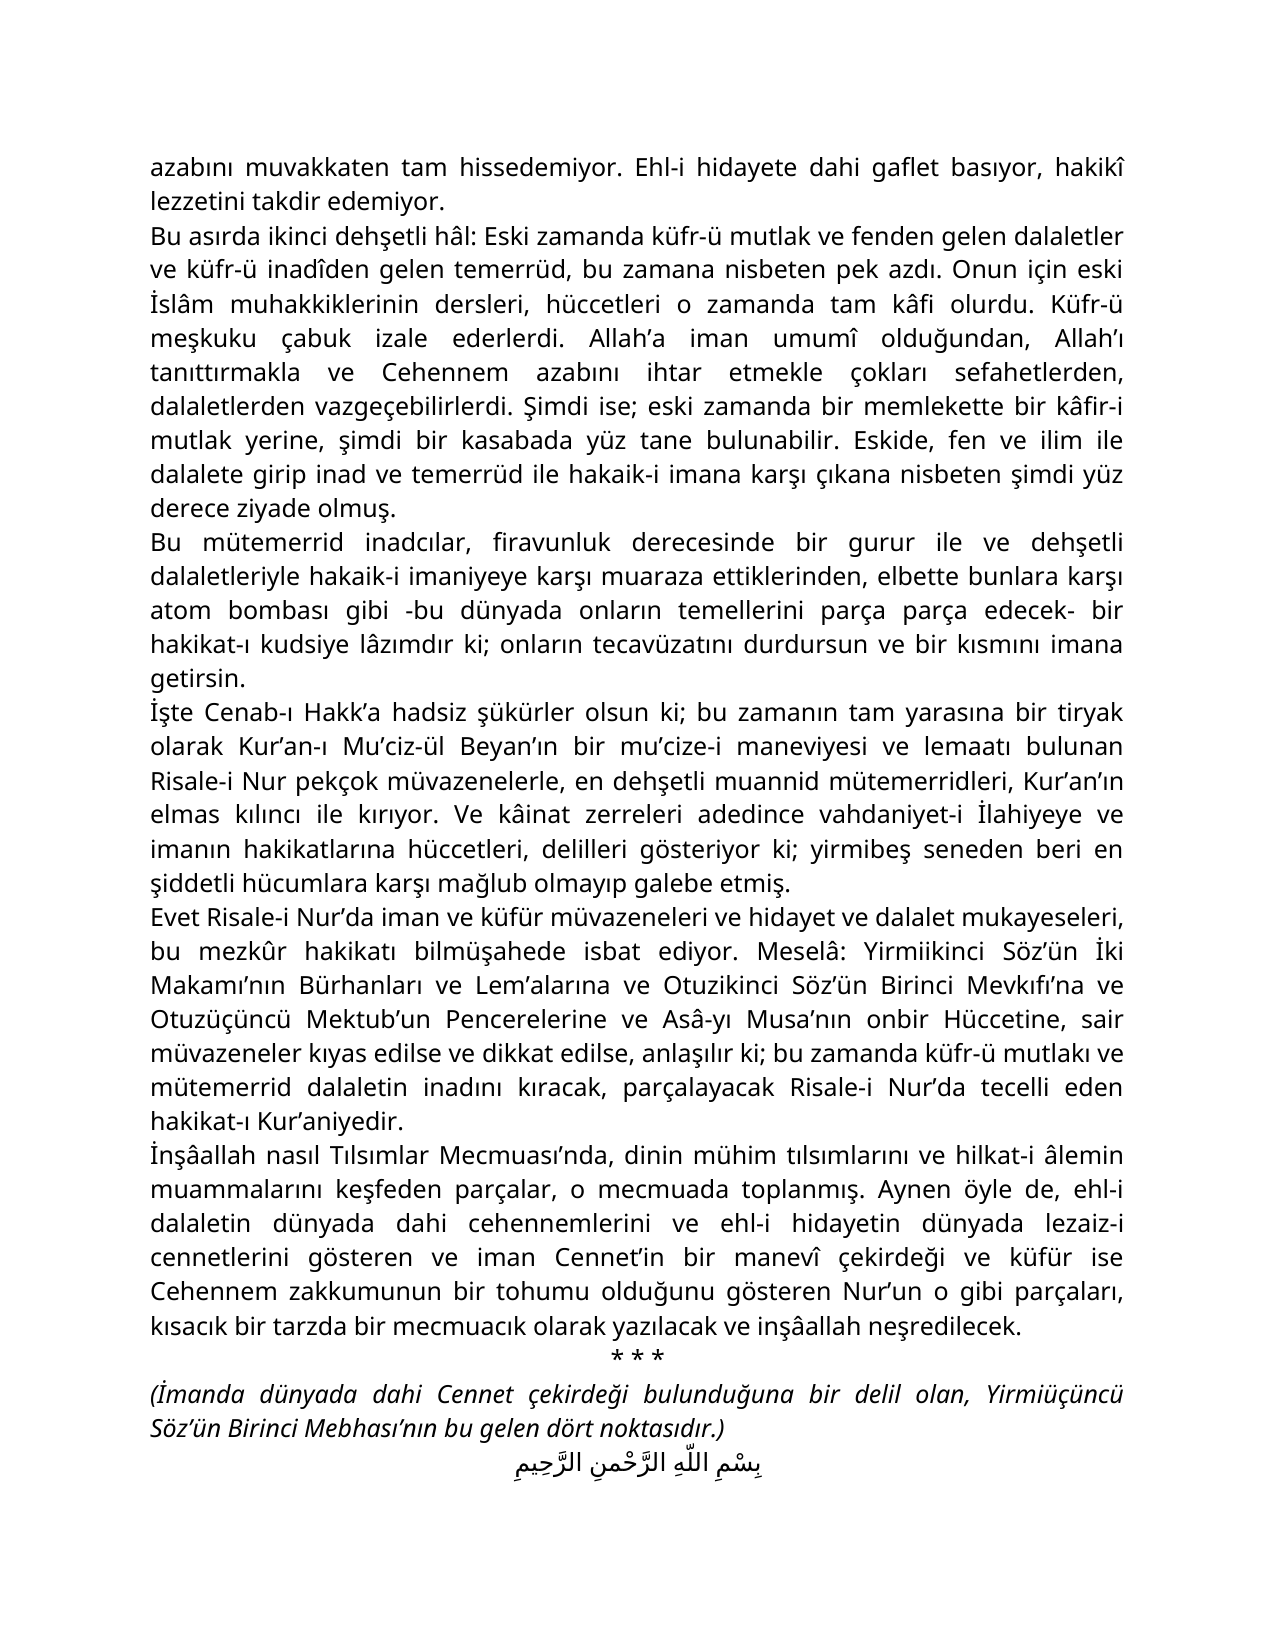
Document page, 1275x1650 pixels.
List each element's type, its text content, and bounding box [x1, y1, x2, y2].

text İşte Cenab-ı Hakk’a hadsiz şükürler olsun ki; bu zamanın tam yarasına bir tiryak olarak Kur’an-ı Mu’ciz-ül Beyan’ın bir mu’cize-i maneviyesi ve lemaatı bulunan Risale-i Nur pekçok müvazenelerle, en dehşetli muannid mütemerridleri, Kur’an’ın elmas kılıncı ile kırıyor. Ve kâinat zerreleri adedince vahdaniyet-i İlahiyeye ve imanın hakikatlarına hüccetleri, delilleri gösteriyor ki; yirmibeş seneden beri en şiddetli hücumlara karşı mağlub olmayıp galebe etmiş. [150, 695, 1125, 899]
text (İmanda dünyada dahi Cennet çekirdeği bulunduğuna bir delil olan, Yirmiüçüncü Söz’ün Birinci Mebhası’nın bu gelen dört noktasıdır.) [150, 1376, 1125, 1444]
text * * * [150, 1342, 1125, 1376]
text azabını muvakkaten tam hissedemiyor. Ehl-i hidayete dahi gaflet basıyor, hakikî lezzetini takdir edemiyor. [150, 150, 1125, 218]
text Bu asırda ikinci dehşetli hâl: Eski zamanda küfr-ü mutlak ve fenden gelen dalaletler ve küfr-ü inadîden gelen temerrüd, bu zamana nisbeten pek azdı. Onun için eski İslâm muhakkiklerinin dersleri, hüccetleri o zamanda tam kâfi olurdu. Küfr-ü meşkuku çabuk izale ederlerdi. Allah’a iman umumî olduğundan, Allah’ı tanıttırmakla ve Cehennem azabını ihtar etmekle çokları sefahetlerden, dalaletlerden vazgeçebilirlerdi. Şimdi ise; eski zamanda bir memlekette bir kâfir-i mutlak yerine, şimdi bir kasabada yüz tane bulunabilir. Eskide, fen ve ilim ile dalalete girip inad ve temerrüd ile hakaik-i imana karşı çıkana nisbeten şimdi yüz derece ziyade olmuş. [150, 218, 1125, 525]
text Evet Risale-i Nur’da iman ve küfür müvazeneleri ve hidayet ve dalalet mukayeseleri, bu mezkûr hakikatı bilmüşahede isbat ediyor. Meselâ: Yirmiikinci Söz’ün İki Makamı’nın Bürhanları ve Lem’alarına ve Otuzikinci Söz’ün Birinci Mevkıfı’na ve Otuzüçüncü Mektub’un Pencerelerine ve Asâ-yı Musa’nın onbir Hüccetine, sair müvazeneler kıyas edilse ve dikkat edilse, anlaşılır ki; bu zamanda küfr-ü mutlakı ve mütemerrid dalaletin inadını kıracak, parçalayacak Risale-i Nur’da tecelli eden hakikat-ı Kur’aniyedir. [150, 899, 1125, 1138]
text بِسْمِ اللّهِ الرَّحْمنِ الرَّحِيمِ [150, 1444, 1125, 1478]
text Bu mütemerrid inadcılar, firavunluk derecesinde bir gurur ile ve dehşetli dalaletleriyle hakaik-i imaniyeye karşı muaraza ettiklerinden, elbette bunlara karşı atom bombası gibi -bu dünyada onların temellerini parça parça edecek- bir hakikat-ı kudsiye lâzımdır ki; onların tecavüzatını durdursun ve bir kısmını imana getirsin. [150, 525, 1125, 695]
text İnşâallah nasıl Tılsımlar Mecmuası’nda, dinin mühim tılsımlarını ve hilkat-i âlemin muammalarını keşfeden parçalar, o mecmuada toplanmış. Aynen öyle de, ehl-i dalaletin dünyada dahi cehennemlerini ve ehl-i hidayetin dünyada lezaiz-i cennetlerini gösteren ve iman Cennet’in bir manevî çekirdeği ve küfür ise Cehennem zakkumunun bir tohumu olduğunu gösteren Nur’un o gibi parçaları, kısacık bir tarzda bir mecmuacık olarak yazılacak ve inşâallah neşredilecek. [150, 1138, 1125, 1342]
